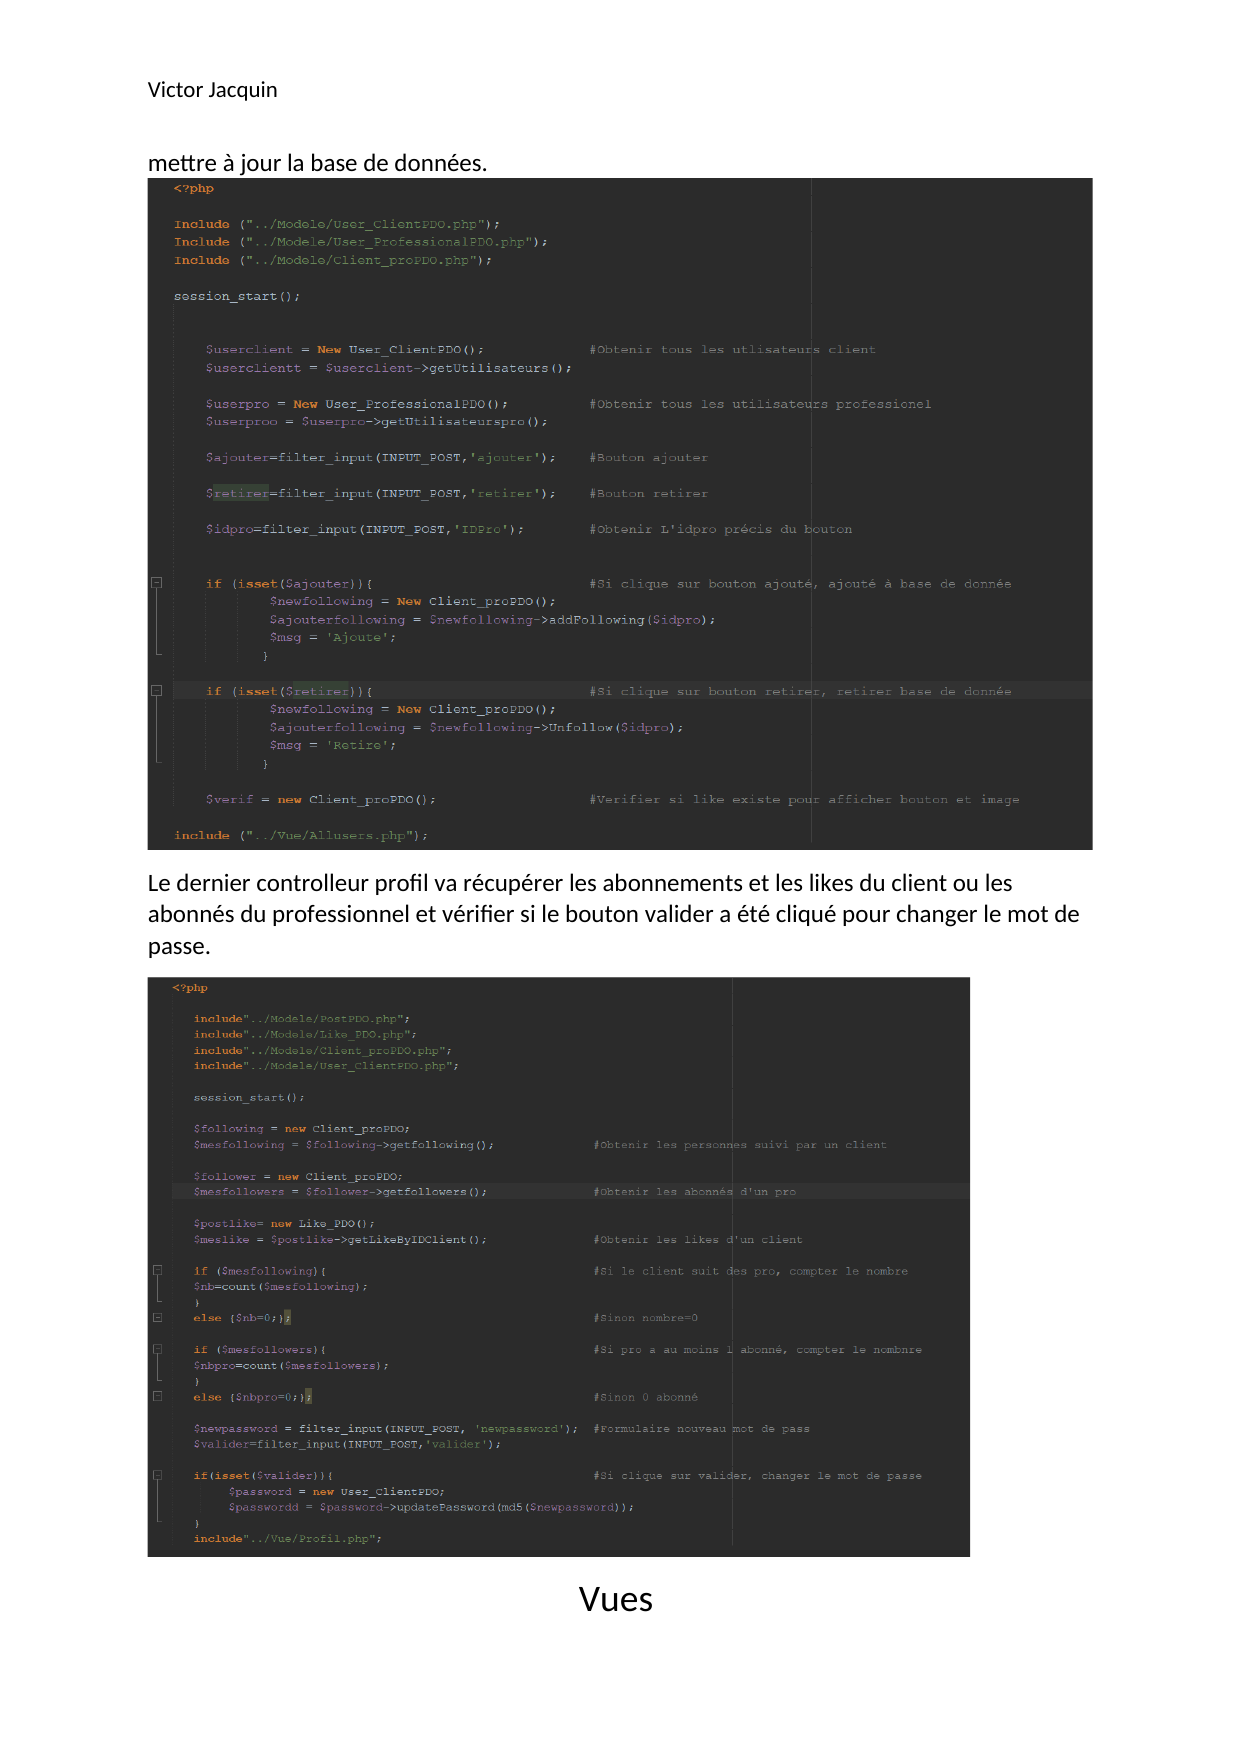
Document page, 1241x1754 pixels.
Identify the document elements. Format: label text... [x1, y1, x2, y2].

text Vues [148, 1574, 1093, 1620]
text Le dernier controlleur profil va récupérer les abonnements et les likes du client ou les abonnés du professionnel et vérifier si le bouton valider a été cliqué pour changer le mot de passe. [148, 867, 1093, 960]
text mettre à jour la base de données. [148, 148, 1093, 178]
